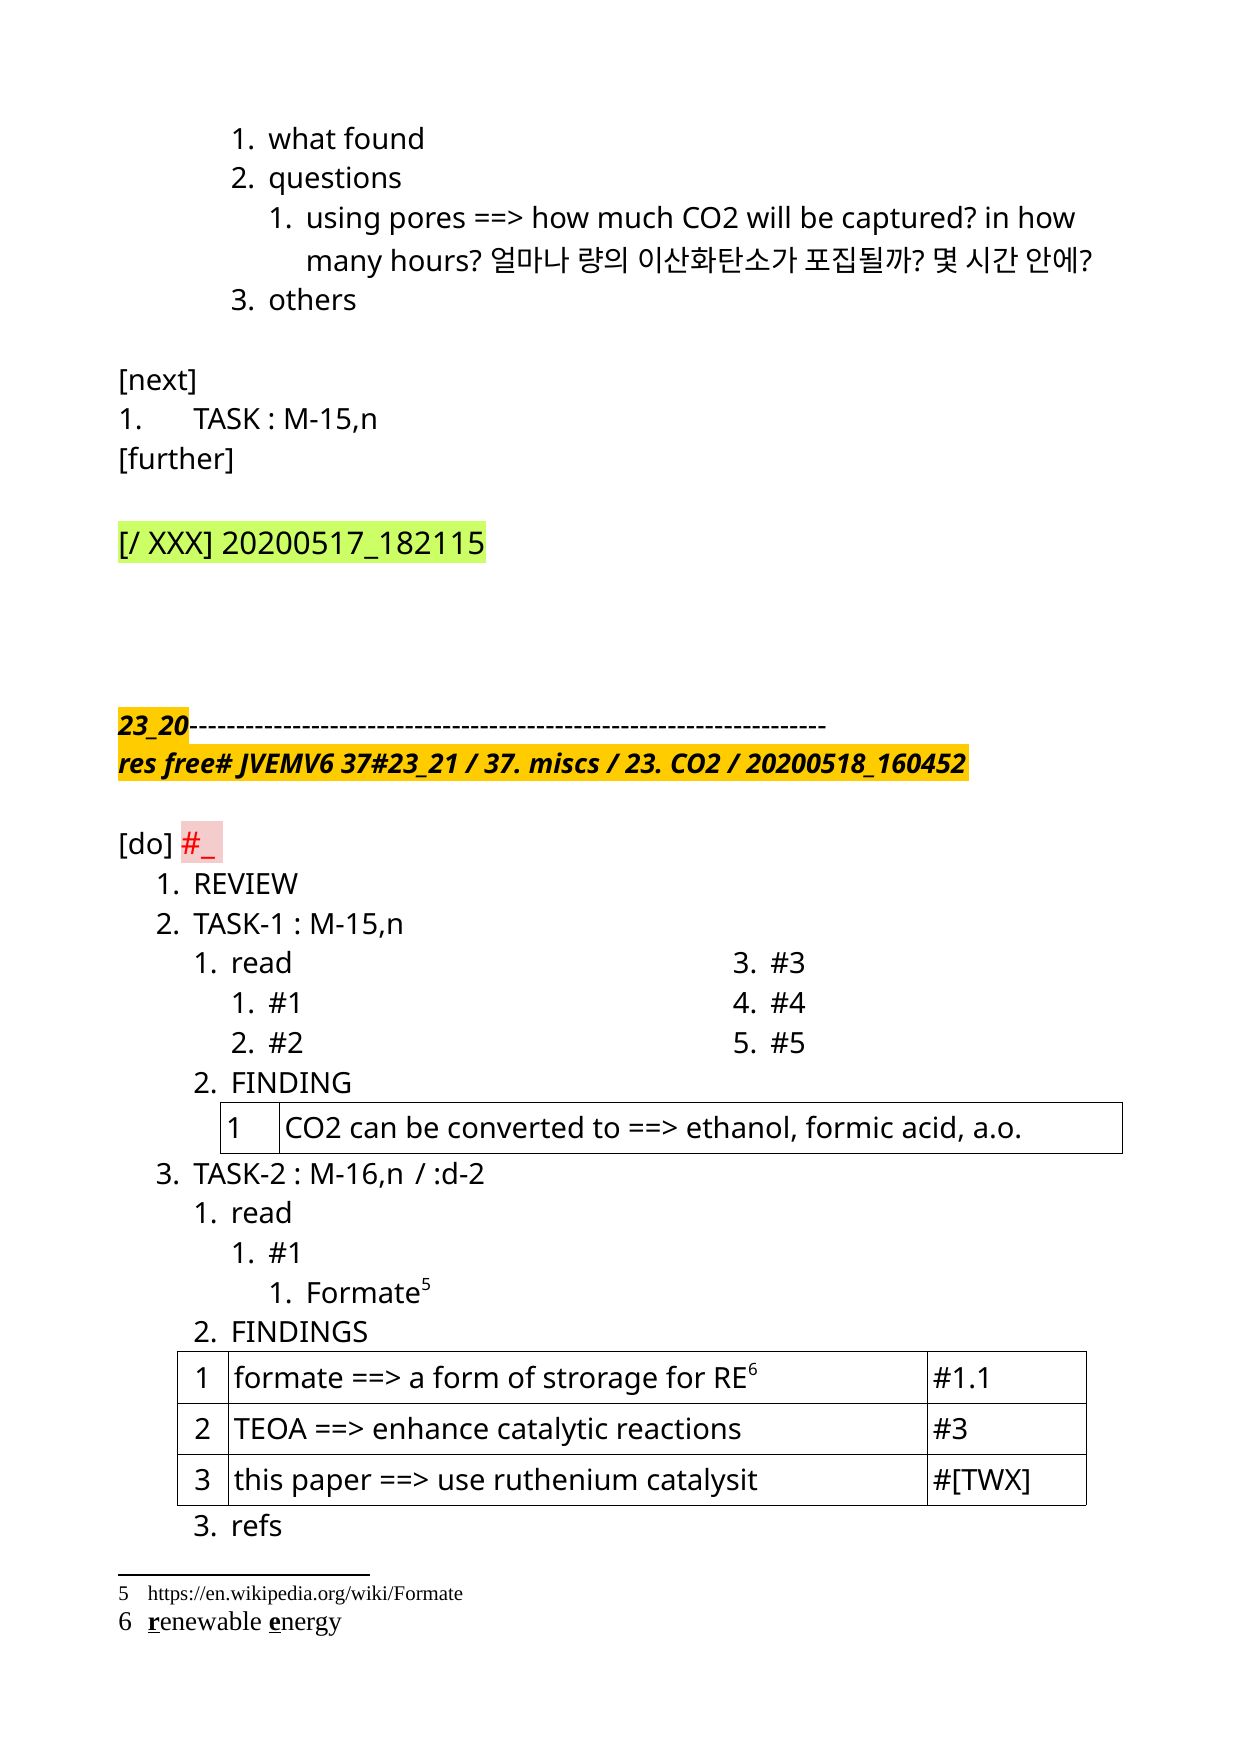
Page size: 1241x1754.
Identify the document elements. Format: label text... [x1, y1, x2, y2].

list using pores ==> how much CO2 will be captured? in how many hours? 얼마나 량의 이산화탄소가 포집될까? 몇 시간 안에? [268, 197, 1122, 279]
list others [231, 279, 1122, 319]
list read [193, 1193, 1122, 1232]
table_header 1 [221, 1103, 279, 1153]
table_header #1.1 [928, 1352, 1086, 1403]
list TASK : M-15,n [118, 399, 1122, 438]
text 23_20-------------------------------------------------------------------- [118, 704, 1122, 744]
list #1 [231, 1232, 1122, 1272]
list what found [231, 118, 1122, 158]
text [next] [118, 359, 1122, 399]
table_header 1 [178, 1352, 228, 1403]
table_cell #3 [928, 1404, 1086, 1454]
table_cell TEOA ==> enhance catalytic reactions [229, 1404, 927, 1454]
list #4 [733, 982, 1122, 1022]
list Formate [268, 1272, 1122, 1312]
list TASK-1 : M-15,n [156, 903, 1122, 943]
list #3 [733, 943, 1122, 982]
text res free# JVEMV6 37#23_21 / 37. miscs / 23. CO2 / 20200518_160452 [118, 744, 1122, 781]
list REVIEW [156, 863, 1122, 903]
list FINDING [193, 1062, 1122, 1102]
text [further] [118, 438, 1122, 478]
table_cell 2 [178, 1404, 228, 1454]
list refs [193, 1505, 1122, 1545]
list read [193, 943, 620, 982]
list #5 [733, 1022, 1122, 1062]
list FINDINGS [193, 1312, 1122, 1351]
list https://en.wikipedia.org/wiki/Formate [118, 1581, 1122, 1605]
table_header CO2 can be converted to ==> ethanol, formic acid, a.o. [280, 1103, 1122, 1153]
list #1 [231, 982, 620, 1022]
table_cell this paper ==> use ruthenium catalysit [229, 1455, 927, 1505]
list #2 [231, 1022, 620, 1062]
table_cell #[TWX] [928, 1455, 1086, 1505]
text [/ XXX] 20200517_182115 [118, 478, 1122, 563]
table_header formate ==> a form of strorage for RE [229, 1352, 927, 1403]
text [do] #_ [118, 821, 1122, 863]
table_cell 3 [178, 1455, 228, 1505]
list TASK-2 : M-16,n / :d-2 [156, 1153, 1122, 1193]
list questions [231, 158, 1122, 197]
